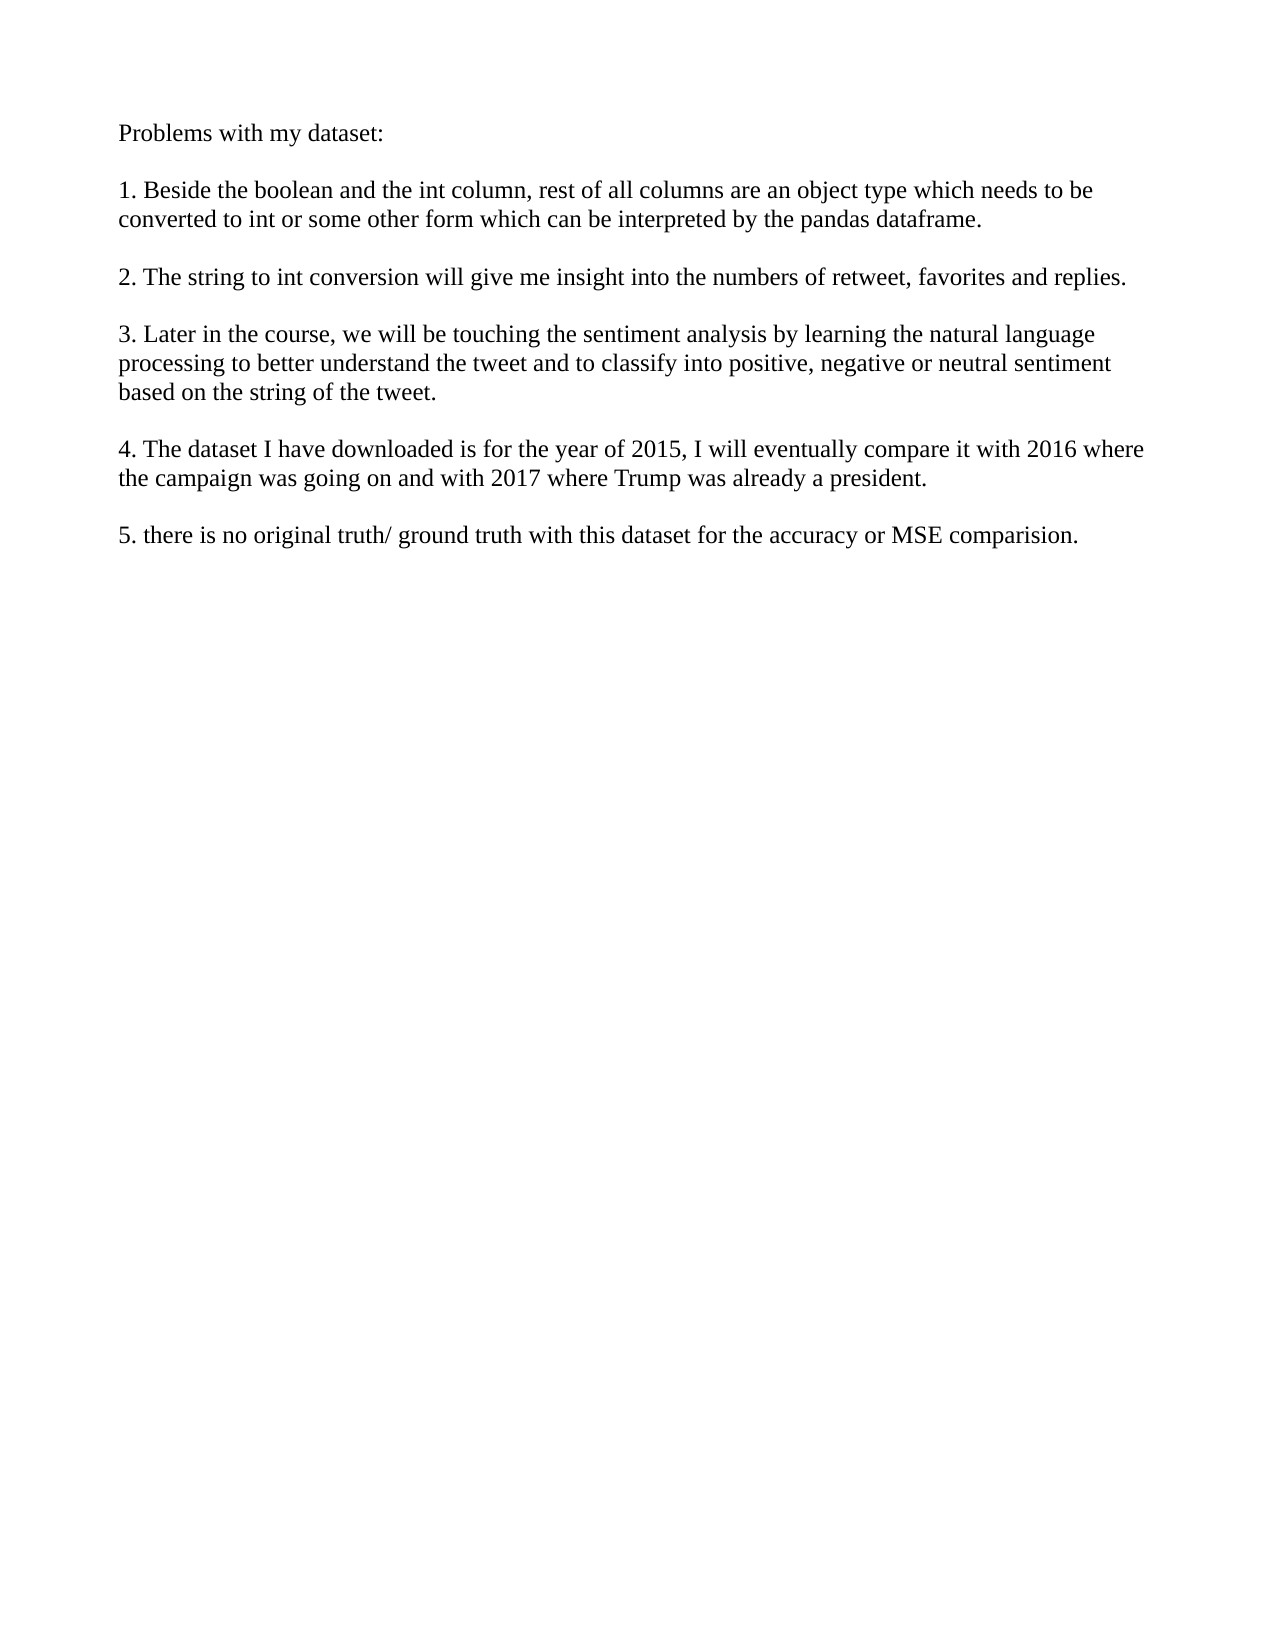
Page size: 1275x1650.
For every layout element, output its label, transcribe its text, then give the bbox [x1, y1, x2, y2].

text 3. Later in the course, we will be touching the sentiment analysis by learning the natural language processing to better understand the tweet and to classify into positive, negative or neutral sentiment based on the string of the tweet. [118, 319, 1157, 406]
text 2. The string to int conversion will give me insight into the numbers of retweet, favorites and replies. [118, 262, 1157, 291]
text 1. Beside the boolean and the int column, rest of all columns are an object type which needs to be converted to int or some other form which can be interpreted by the pandas dataframe. [118, 176, 1157, 233]
text Problems with my dataset: [118, 118, 1157, 147]
text 5. there is no original truth/ ground truth with this dataset for the accuracy or MSE comparision. [118, 521, 1157, 549]
text 4. The dataset I have downloaded is for the year of 2015, I will eventually compare it with 2016 where the campaign was going on and with 2017 where Trump was already a president. [118, 434, 1157, 492]
